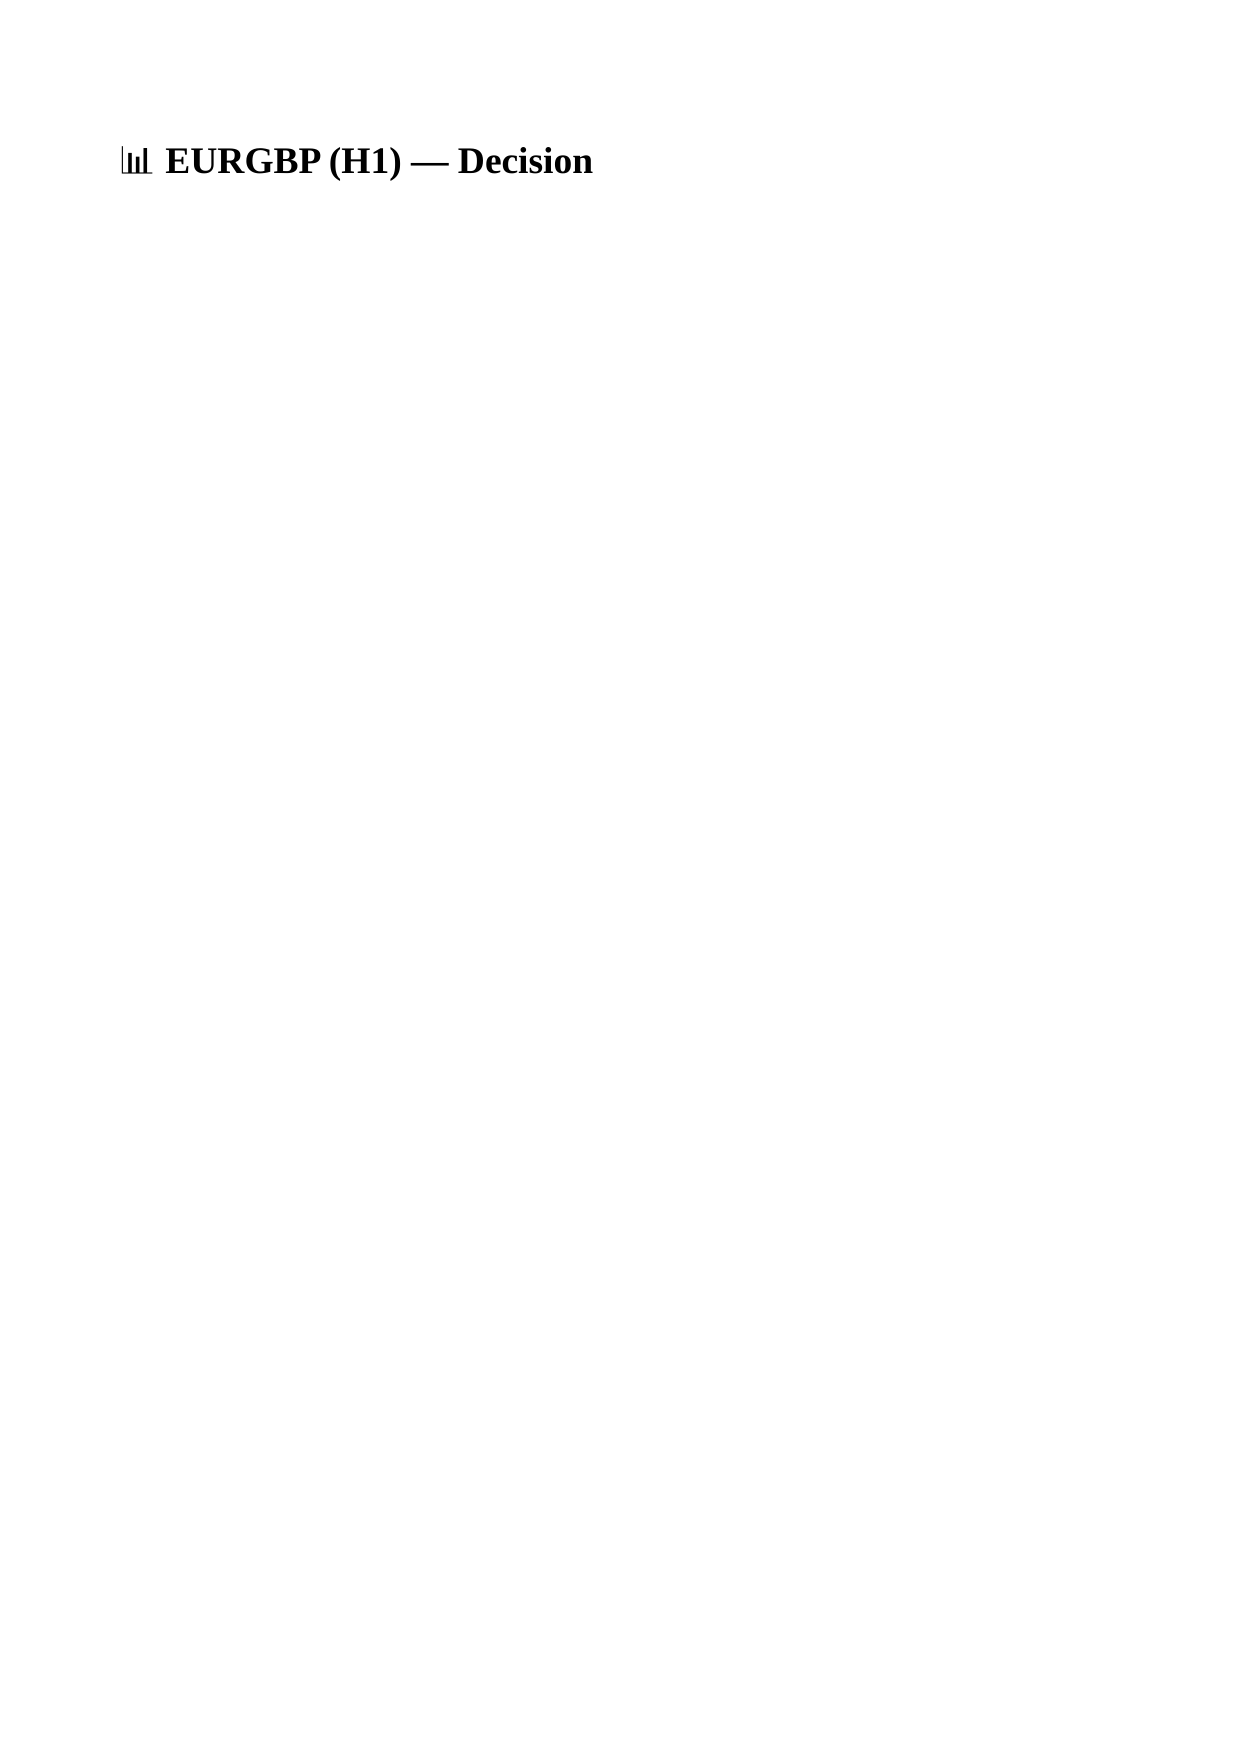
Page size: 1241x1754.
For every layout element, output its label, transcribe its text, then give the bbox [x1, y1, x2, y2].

subtitle 📊 EURGBP (H1) — Decision [118, 139, 1122, 182]
